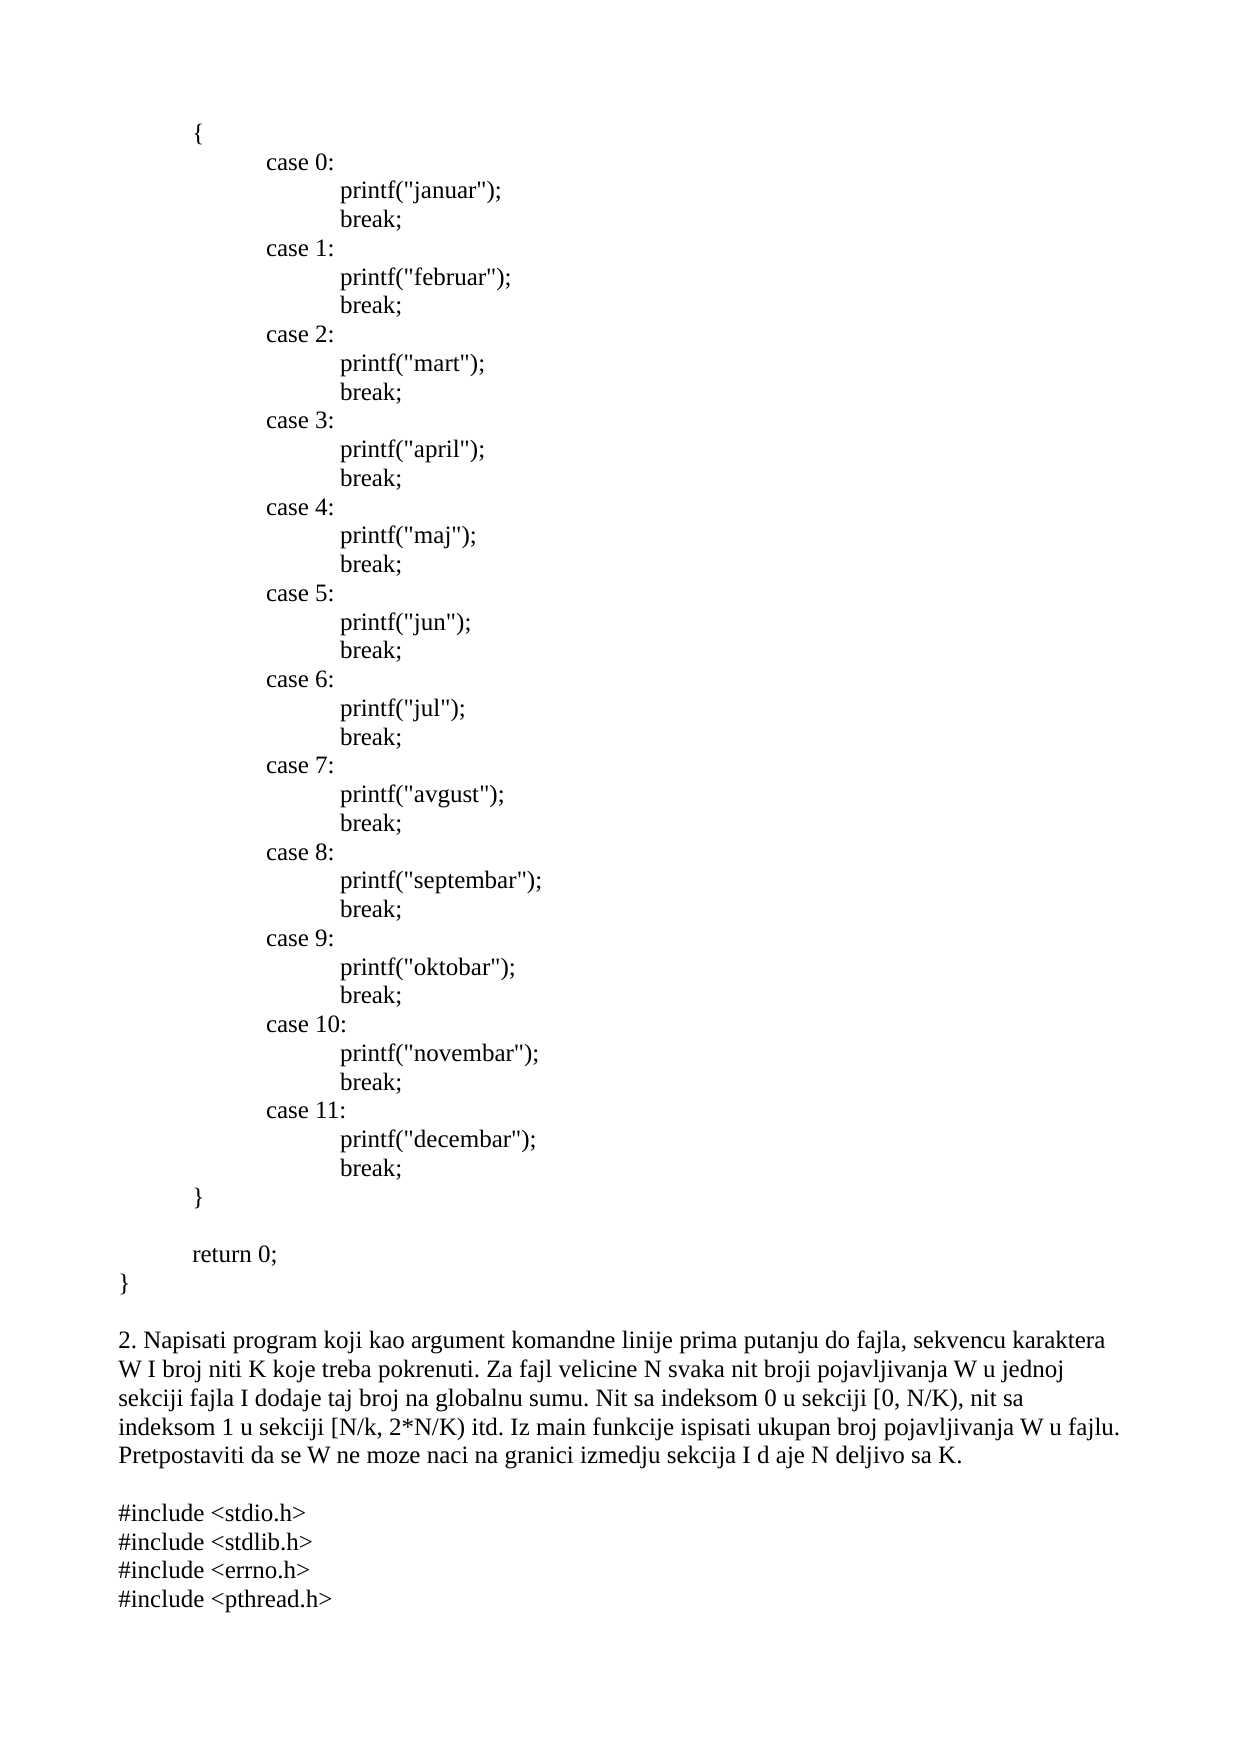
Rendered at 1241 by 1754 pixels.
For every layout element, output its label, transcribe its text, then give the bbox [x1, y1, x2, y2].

text case 11: [118, 1096, 1122, 1124]
text printf("avgust"); [118, 779, 1122, 808]
text printf("jun"); [118, 607, 1122, 636]
text break; [118, 377, 1122, 406]
text { [118, 118, 1122, 147]
text printf("oktobar"); [118, 952, 1122, 981]
text #include <stdlib.h> [118, 1527, 1122, 1556]
text printf("septembar"); [118, 866, 1122, 894]
text case 7: [118, 751, 1122, 779]
text printf("novembar"); [118, 1038, 1122, 1067]
text break; [118, 1067, 1122, 1096]
text 2. Napisati program koji kao argument komandne linije prima putanju do fajla, sekvencu karaktera W I broj niti K koje treba pokrenuti. Za fajl velicine N svaka nit broji pojavljivanja W u jednoj sekciji fajla I dodaje taj broj na globalnu sumu. Nit sa indeksom 0 u sekciji [0, N/K), nit sa indeksom 1 u sekciji [N/k, 2*N/K) itd. Iz main funkcije ispisati ukupan broj pojavljivanja W u fajlu. Pretpostaviti da se W ne moze naci na granici izmedju sekcija I d aje N deljivo sa K. [118, 1326, 1122, 1469]
text printf("mart"); [118, 348, 1122, 377]
text } [118, 1268, 1122, 1297]
text break; [118, 291, 1122, 319]
text case 9: [118, 923, 1122, 952]
text case 8: [118, 837, 1122, 866]
text case 6: [118, 664, 1122, 693]
text case 0: [118, 147, 1122, 176]
text #include <pthread.h> [118, 1584, 1122, 1613]
text break; [118, 463, 1122, 492]
text printf("januar"); [118, 176, 1122, 204]
text break; [118, 894, 1122, 923]
text case 2: [118, 319, 1122, 348]
text #include <errno.h> [118, 1556, 1122, 1584]
text printf("april"); [118, 434, 1122, 463]
text #include <stdio.h> [118, 1498, 1122, 1527]
text break; [118, 636, 1122, 664]
text printf("maj"); [118, 521, 1122, 549]
text break; [118, 549, 1122, 578]
text break; [118, 204, 1122, 233]
text break; [118, 808, 1122, 837]
text case 10: [118, 1009, 1122, 1038]
text } [118, 1182, 1122, 1211]
text case 1: [118, 233, 1122, 262]
text case 4: [118, 492, 1122, 521]
text break; [118, 722, 1122, 751]
text break; [118, 1153, 1122, 1182]
text case 3: [118, 406, 1122, 434]
text return 0; [118, 1239, 1122, 1268]
text printf("jul"); [118, 693, 1122, 722]
text printf("februar"); [118, 262, 1122, 291]
text break; [118, 981, 1122, 1009]
text printf("decembar"); [118, 1124, 1122, 1153]
text case 5: [118, 578, 1122, 607]
